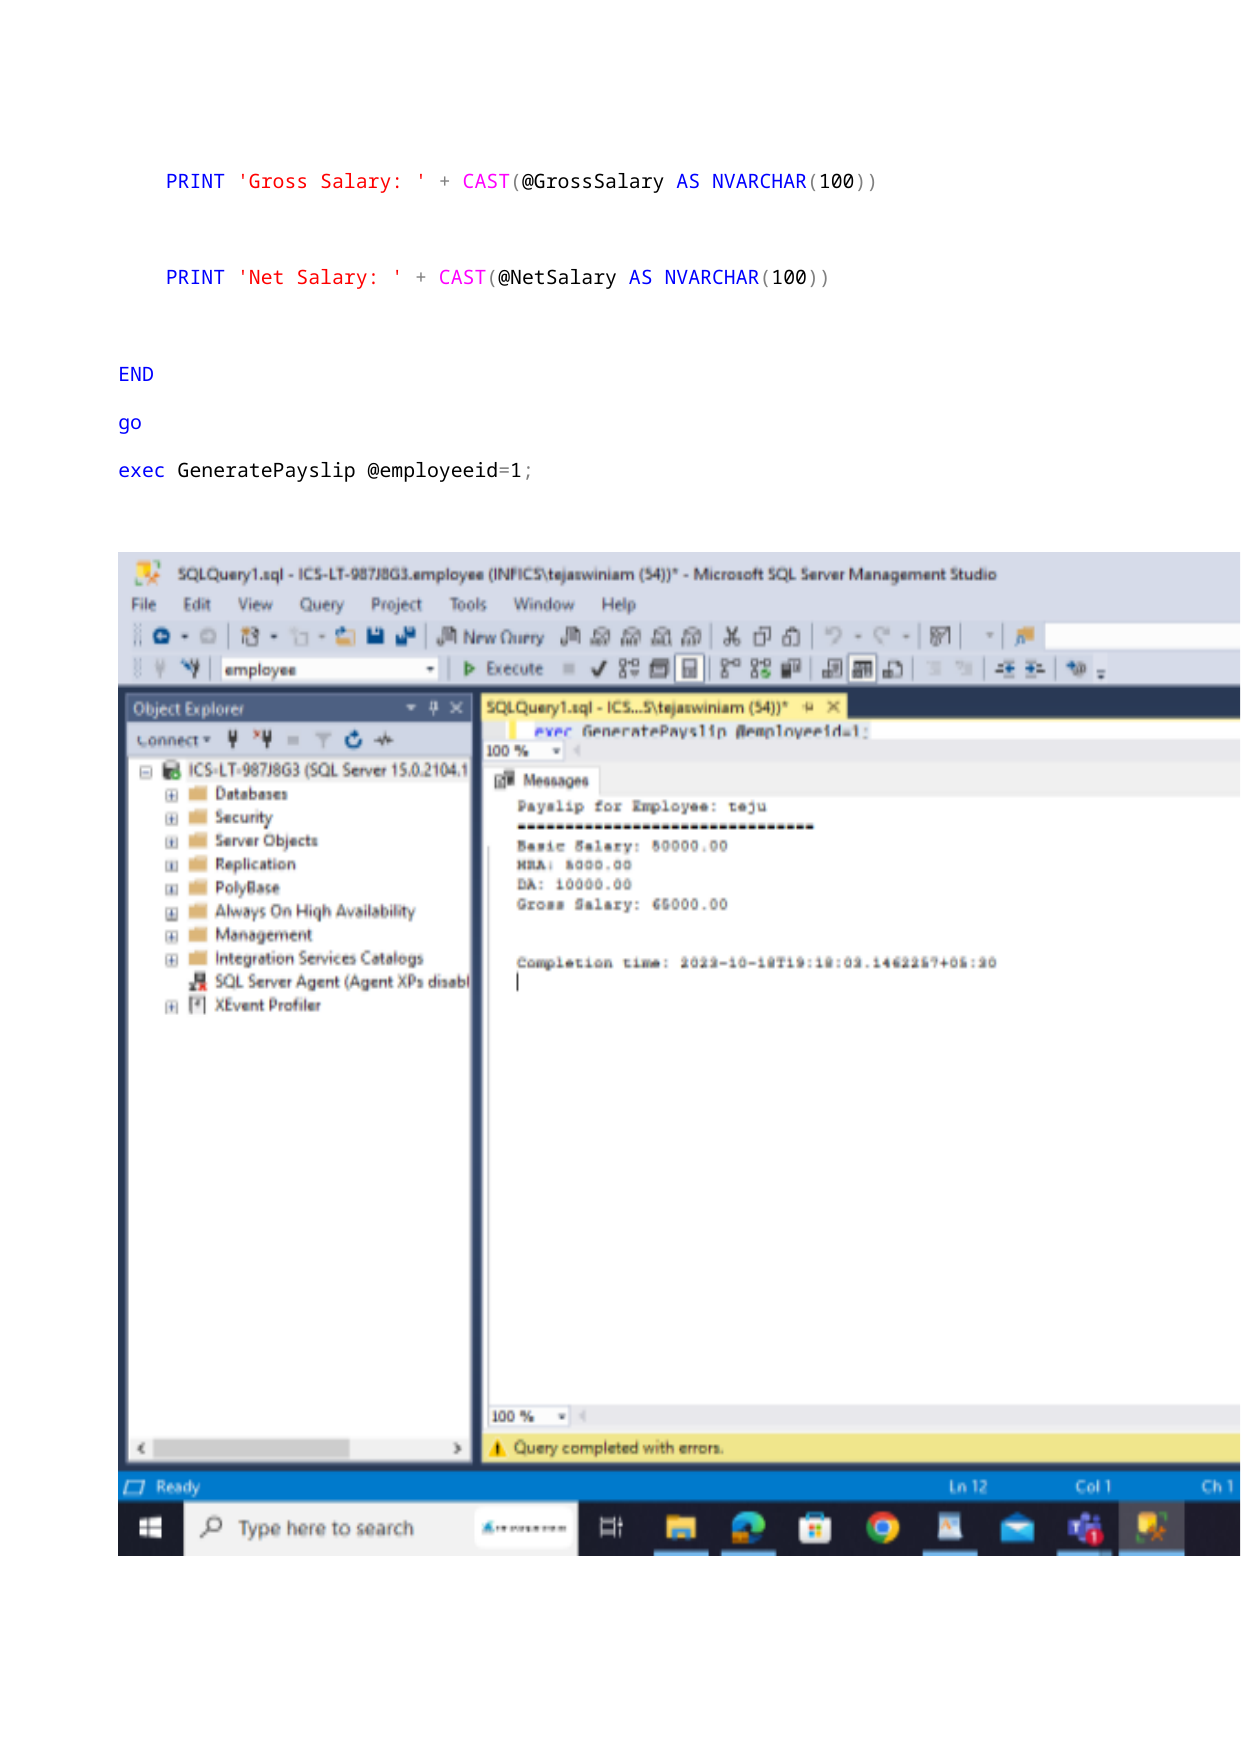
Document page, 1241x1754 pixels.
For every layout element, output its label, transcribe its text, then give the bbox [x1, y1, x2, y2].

text PRINT 'Net Salary: ' + CAST(@NetSalary AS NVARCHAR(100)) [118, 264, 1122, 291]
text go [118, 408, 1122, 435]
text END [118, 360, 1122, 387]
text PRINT 'Gross Salary: ' + CAST(@GrossSalary AS NVARCHAR(100)) [118, 167, 1122, 194]
text exec GeneratePayslip @employeeid=1; [118, 456, 1122, 483]
